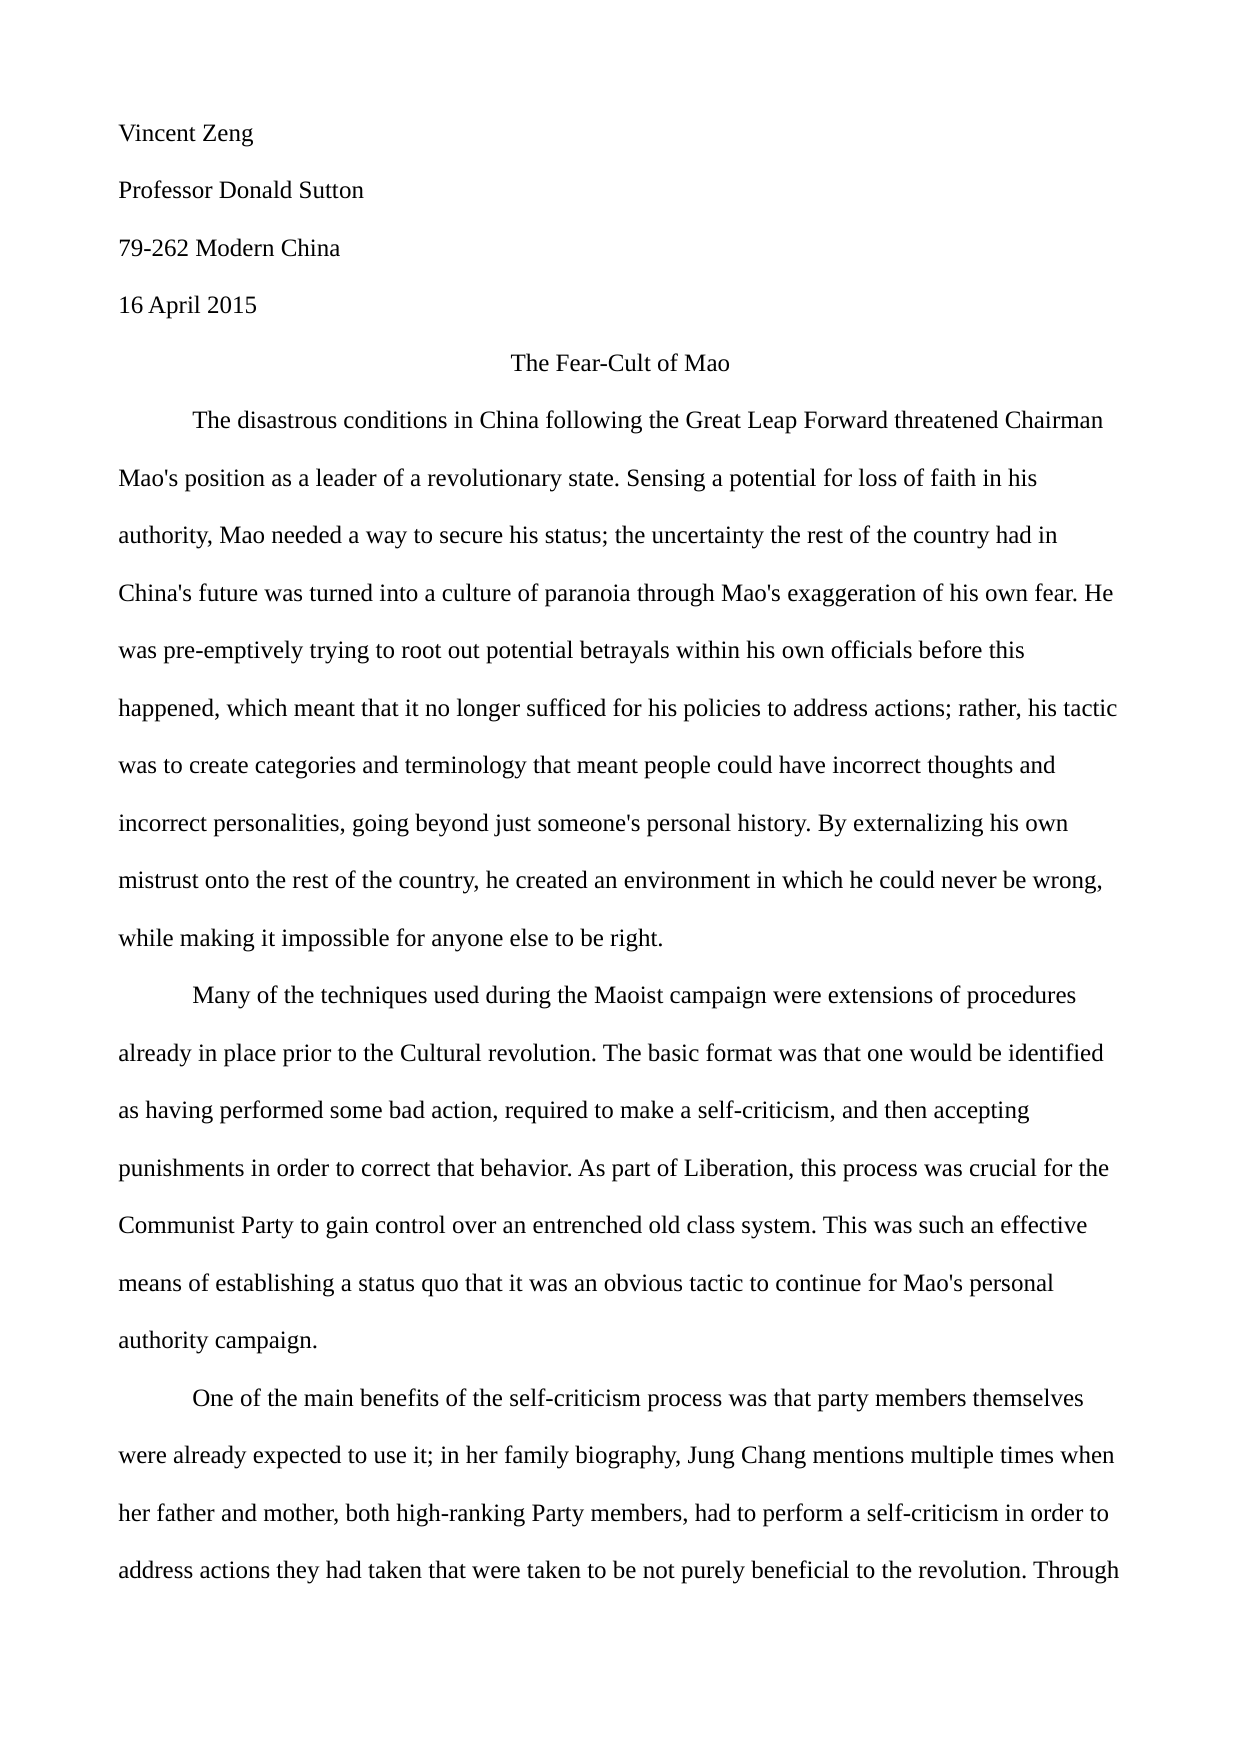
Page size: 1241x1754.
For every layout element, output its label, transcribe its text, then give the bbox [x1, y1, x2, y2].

text The disastrous conditions in China following the Great Leap Forward threatened Chairman Mao's position as a leader of a revolutionary state. Sensing a potential for loss of faith in his authority, Mao needed a way to secure his status; the uncertainty the rest of the country had in China's future was turned into a culture of paranoia through Mao's exaggeration of his own fear. He was pre-emptively trying to root out potential betrayals within his own officials before this happened, which meant that it no longer sufficed for his policies to address actions; rather, his tactic was to create categories and terminology that meant people could have incorrect thoughts and incorrect personalities, going beyond just someone's personal history. By externalizing his own mistrust onto the rest of the country, he created an environment in which he could never be wrong, while making it impossible for anyone else to be right. [118, 406, 1122, 952]
text 16 April 2015 [118, 291, 1122, 319]
text 79-262 Modern China [118, 233, 1122, 262]
text One of the main benefits of the self-criticism process was that party members themselves were already expected to use it; in her family biography, Jung Chang mentions multiple times when her father and mother, both high-ranking Party members, had to perform a self-criticism in order to address actions they had taken that were taken to be not purely beneficial to the revolution. Through [118, 1383, 1122, 1584]
text Many of the techniques used during the Maoist campaign were extensions of procedures already in place prior to the Cultural revolution. The basic format was that one would be identified as having performed some bad action, required to make a self-criticism, and then accepting punishments in order to correct that behavior. As part of Liberation, this process was crucial for the Communist Party to gain control over an entrenched old class system. This was such an effective means of establishing a status quo that it was an obvious tactic to continue for Mao's personal authority campaign. [118, 981, 1122, 1354]
text Vincent Zeng [118, 118, 1122, 147]
text Professor Donald Sutton [118, 176, 1122, 204]
text The Fear-Cult of Mao [118, 348, 1122, 377]
